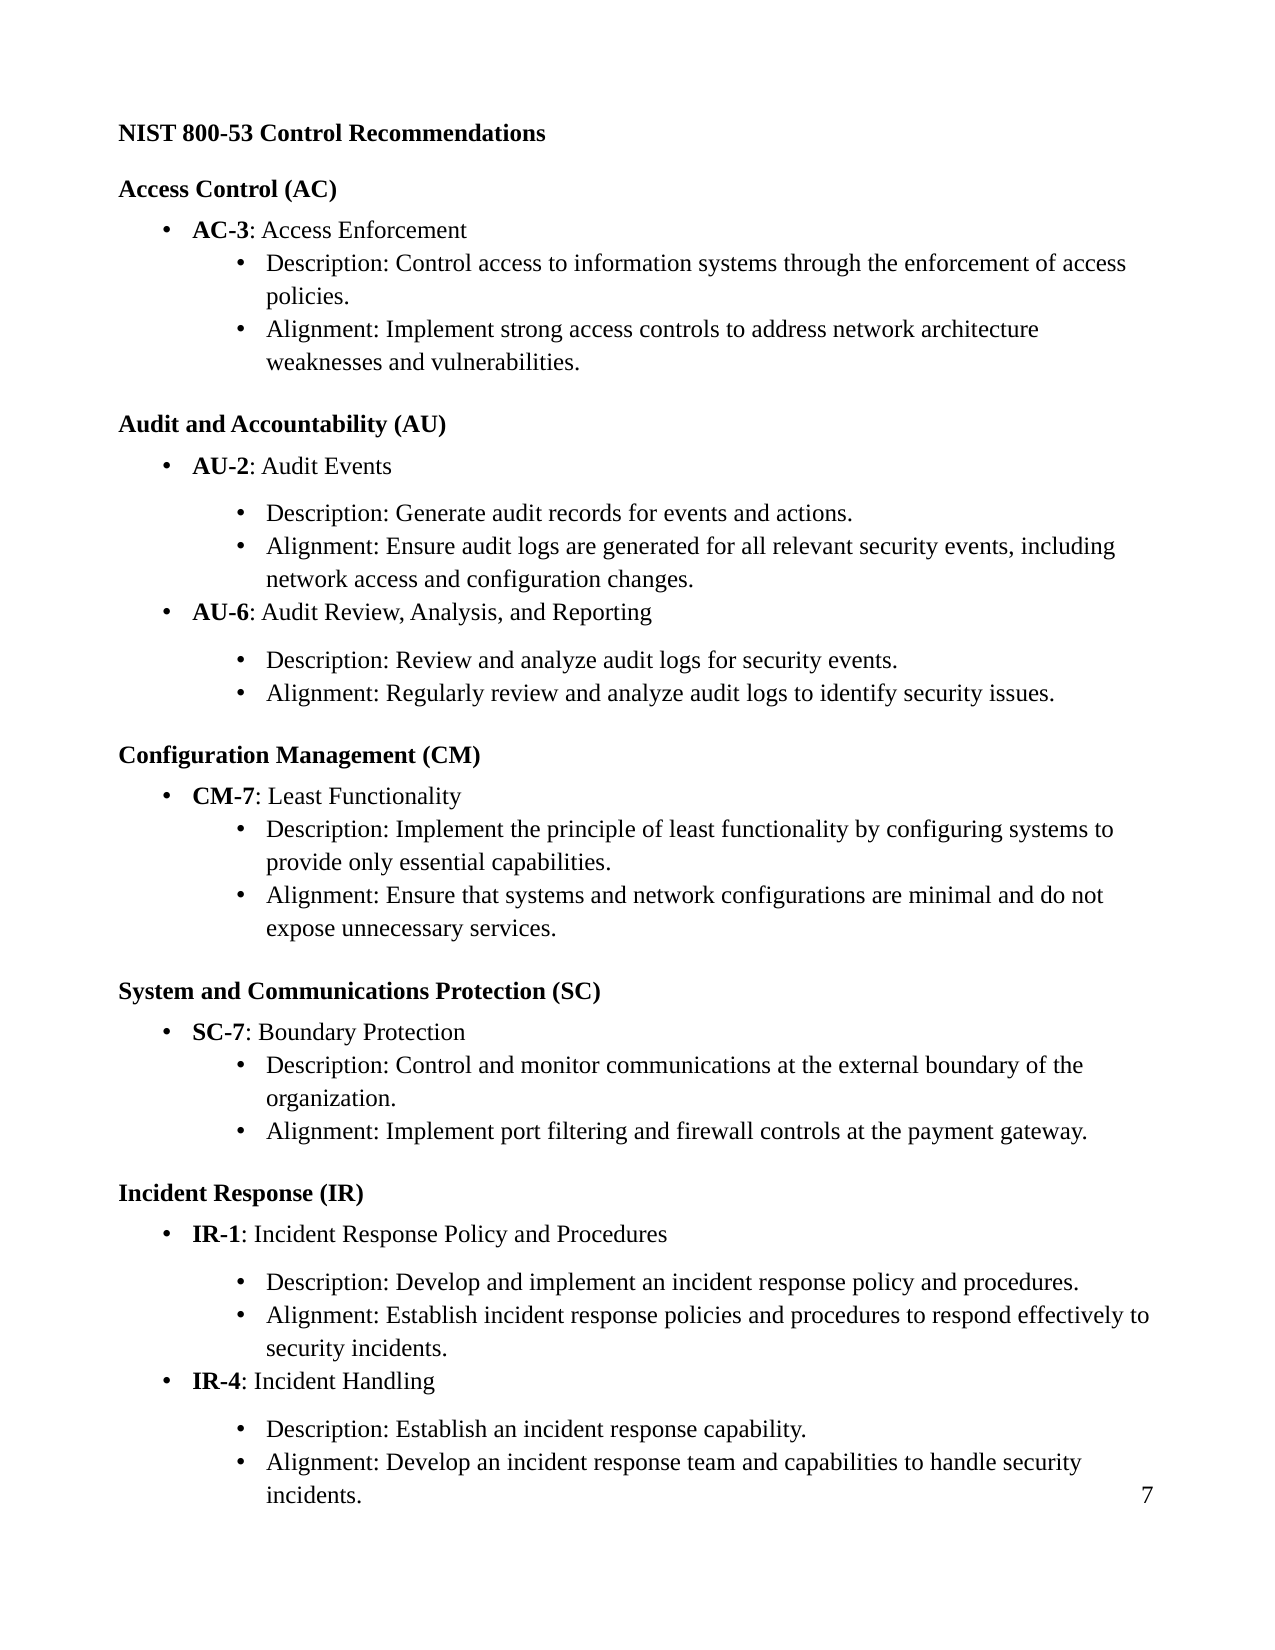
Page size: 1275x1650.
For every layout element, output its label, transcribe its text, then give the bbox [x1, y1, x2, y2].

list Description: Implement the principle of least functionality by configuring systems to provide only essential capabilities. [236, 814, 1157, 876]
list Alignment: Ensure audit logs are generated for all relevant security events, including network access and configuration changes. [236, 531, 1157, 593]
list Description: Generate audit records for events and actions. [236, 498, 1157, 527]
list SC-7: Boundary Protection [162, 1017, 1157, 1046]
list AU-6: Audit Review, Analysis, and Reporting [162, 597, 1157, 626]
list Alignment: Implement port filtering and firewall controls at the payment gateway. [236, 1116, 1157, 1145]
list Description: Establish an incident response capability. [236, 1414, 1157, 1442]
list Description: Control access to information systems through the enforcement of access policies. [236, 248, 1157, 310]
list Description: Review and analyze audit logs for security events. [236, 645, 1157, 674]
subtitle Configuration Management (CM) [118, 740, 1157, 769]
list Alignment: Implement strong access controls to address network architecture weaknesses and vulnerabilities. [236, 314, 1157, 376]
list CM-7: Least Functionality [162, 781, 1157, 810]
list Description: Develop and implement an incident response policy and procedures. [236, 1267, 1157, 1296]
list IR-4: Incident Handling [162, 1366, 1157, 1395]
list Alignment: Establish incident response policies and procedures to respond effectively to security incidents. [236, 1300, 1157, 1362]
list Description: Control and monitor communications at the external boundary of the organization. [236, 1050, 1157, 1112]
list Alignment: Ensure that systems and network configurations are minimal and do not expose unnecessary services. [236, 881, 1157, 942]
list Alignment: Regularly review and analyze audit logs to identify security issues. [236, 678, 1157, 707]
list AU-2: Audit Events [162, 451, 1157, 479]
list IR-1: Incident Response Policy and Procedures [162, 1219, 1157, 1248]
subtitle Audit and Accountability (AU) [118, 409, 1157, 438]
subtitle Access Control (AC) [118, 174, 1157, 203]
subtitle System and Communications Protection (SC) [118, 976, 1157, 1004]
list AC-3: Access Enforcement [162, 215, 1157, 244]
list Alignment: Develop an incident response team and capabilities to handle security incidents. 7 [236, 1447, 1157, 1508]
subtitle Incident Response (IR) [118, 1178, 1157, 1207]
subtitle NIST 800-53 Control Recommendations [118, 118, 1157, 147]
